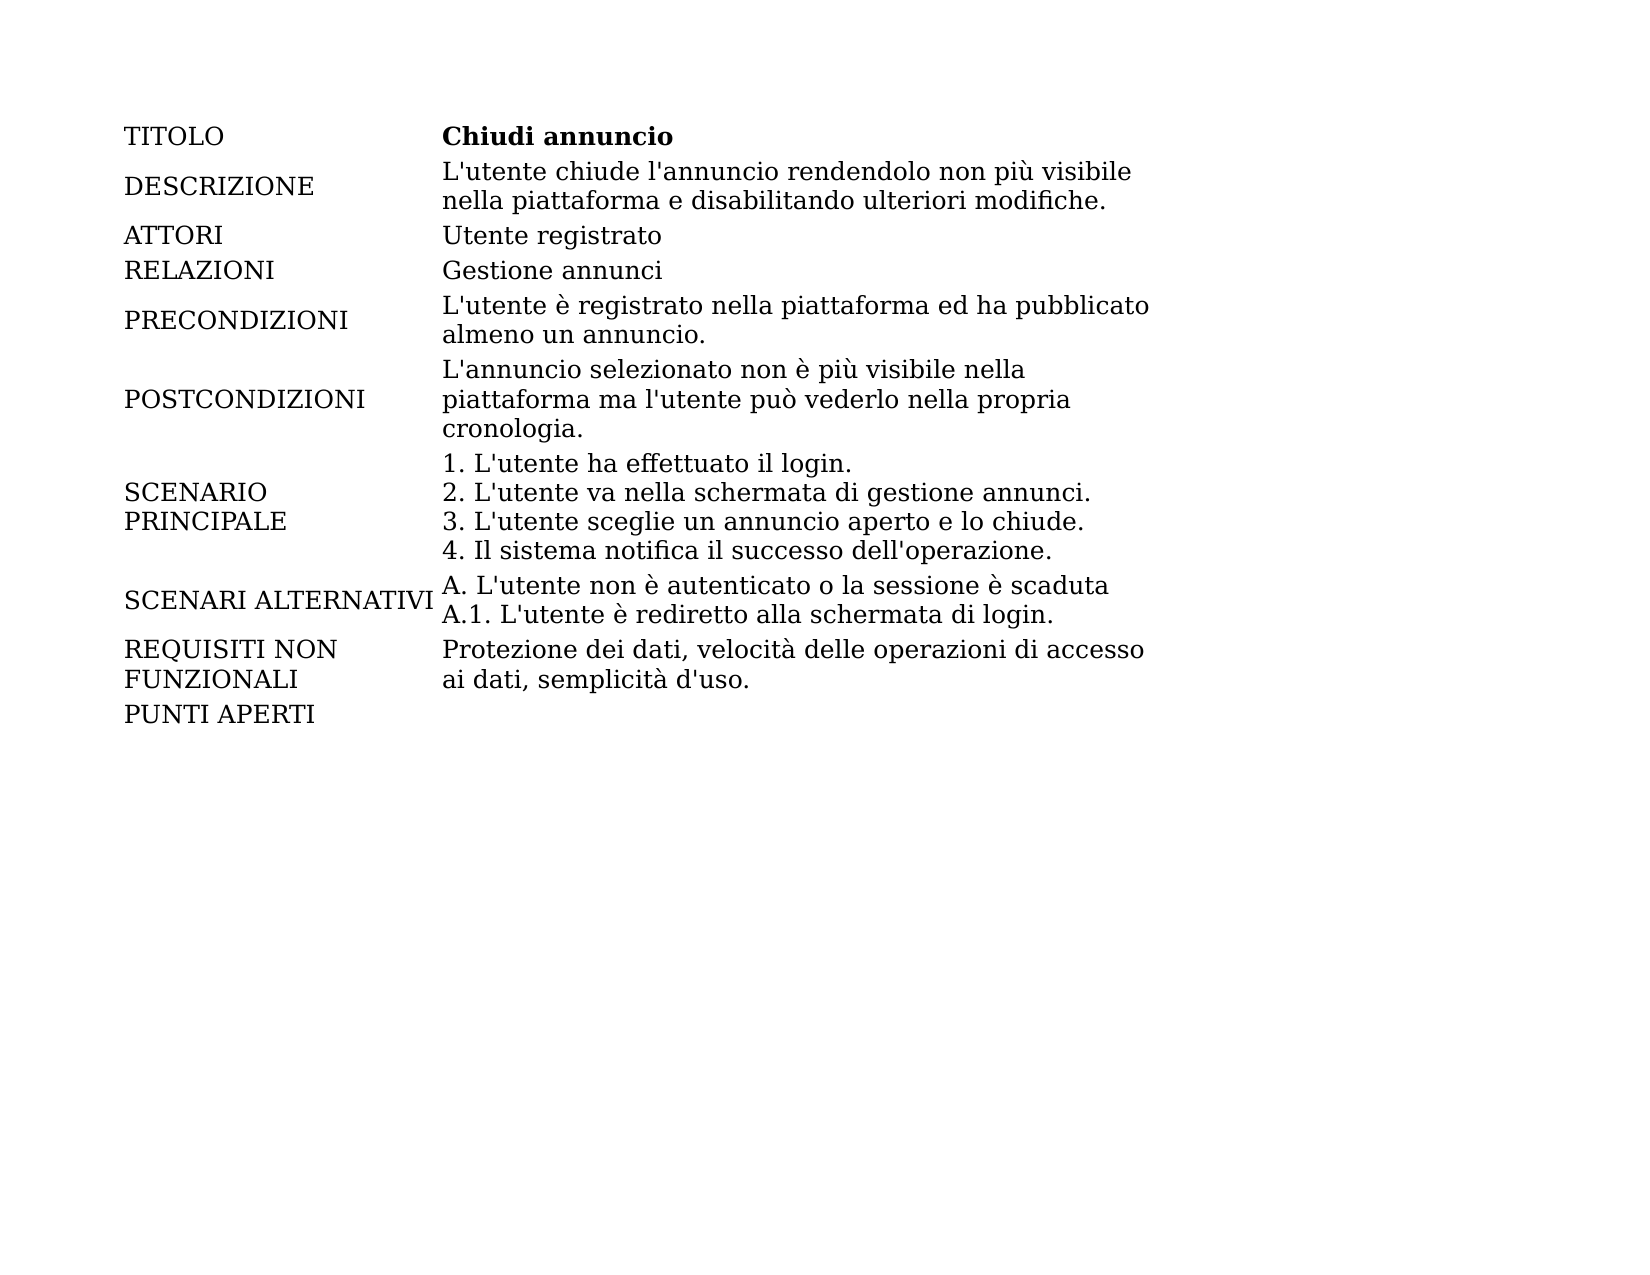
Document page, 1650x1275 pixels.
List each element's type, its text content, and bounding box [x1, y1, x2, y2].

table_cell Chiudi annuncio [439, 119, 1156, 154]
table_cell L'utente chiude l'annuncio rendendolo non più visibile nella piattaforma e disabilitando ulteriori modifiche. [439, 154, 1156, 218]
table_cell Utente registrato [439, 219, 1156, 253]
table_cell L'annuncio selezionato non è più visibile nella piattaforma ma l'utente può vederlo nella propria cronologia. [439, 353, 1156, 446]
table_cell PUNTI APERTI [121, 697, 439, 732]
table_cell SCENARI ALTERNATIVI [121, 569, 439, 633]
table_cell Protezione dei dati, velocità delle operazioni di accesso ai dati, semplicità d'uso. [439, 633, 1156, 697]
table_cell PRECONDIZIONI [121, 289, 439, 353]
table_cell Gestione annunci [439, 254, 1156, 288]
table_header [439, 109, 1156, 119]
table_cell SCENARIO PRINCIPALE [121, 446, 439, 568]
table_cell ATTORI [121, 219, 439, 253]
table_cell DESCRIZIONE [121, 154, 439, 218]
table_cell 1. L'utente ha effettuato il login. 2. L'utente va nella schermata di gestione annunci. 3. L'utente sceglie un annuncio aperto e lo chiude. 4. Il sistema notifica il successo dell'operazione. [439, 446, 1156, 568]
table_cell A. L'utente non è autenticato o la sessione è scaduta A.1. L'utente è rediretto alla schermata di login. [439, 569, 1156, 633]
table_header [121, 109, 439, 119]
table_cell L'utente è registrato nella piattaforma ed ha pubblicato almeno un annuncio. [439, 289, 1156, 353]
table_cell RELAZIONI [121, 254, 439, 288]
table_cell REQUISITI NON FUNZIONALI [121, 633, 439, 697]
table_cell POSTCONDIZIONI [121, 353, 439, 446]
table_cell TITOLO [121, 119, 439, 154]
table_cell [439, 697, 1156, 732]
